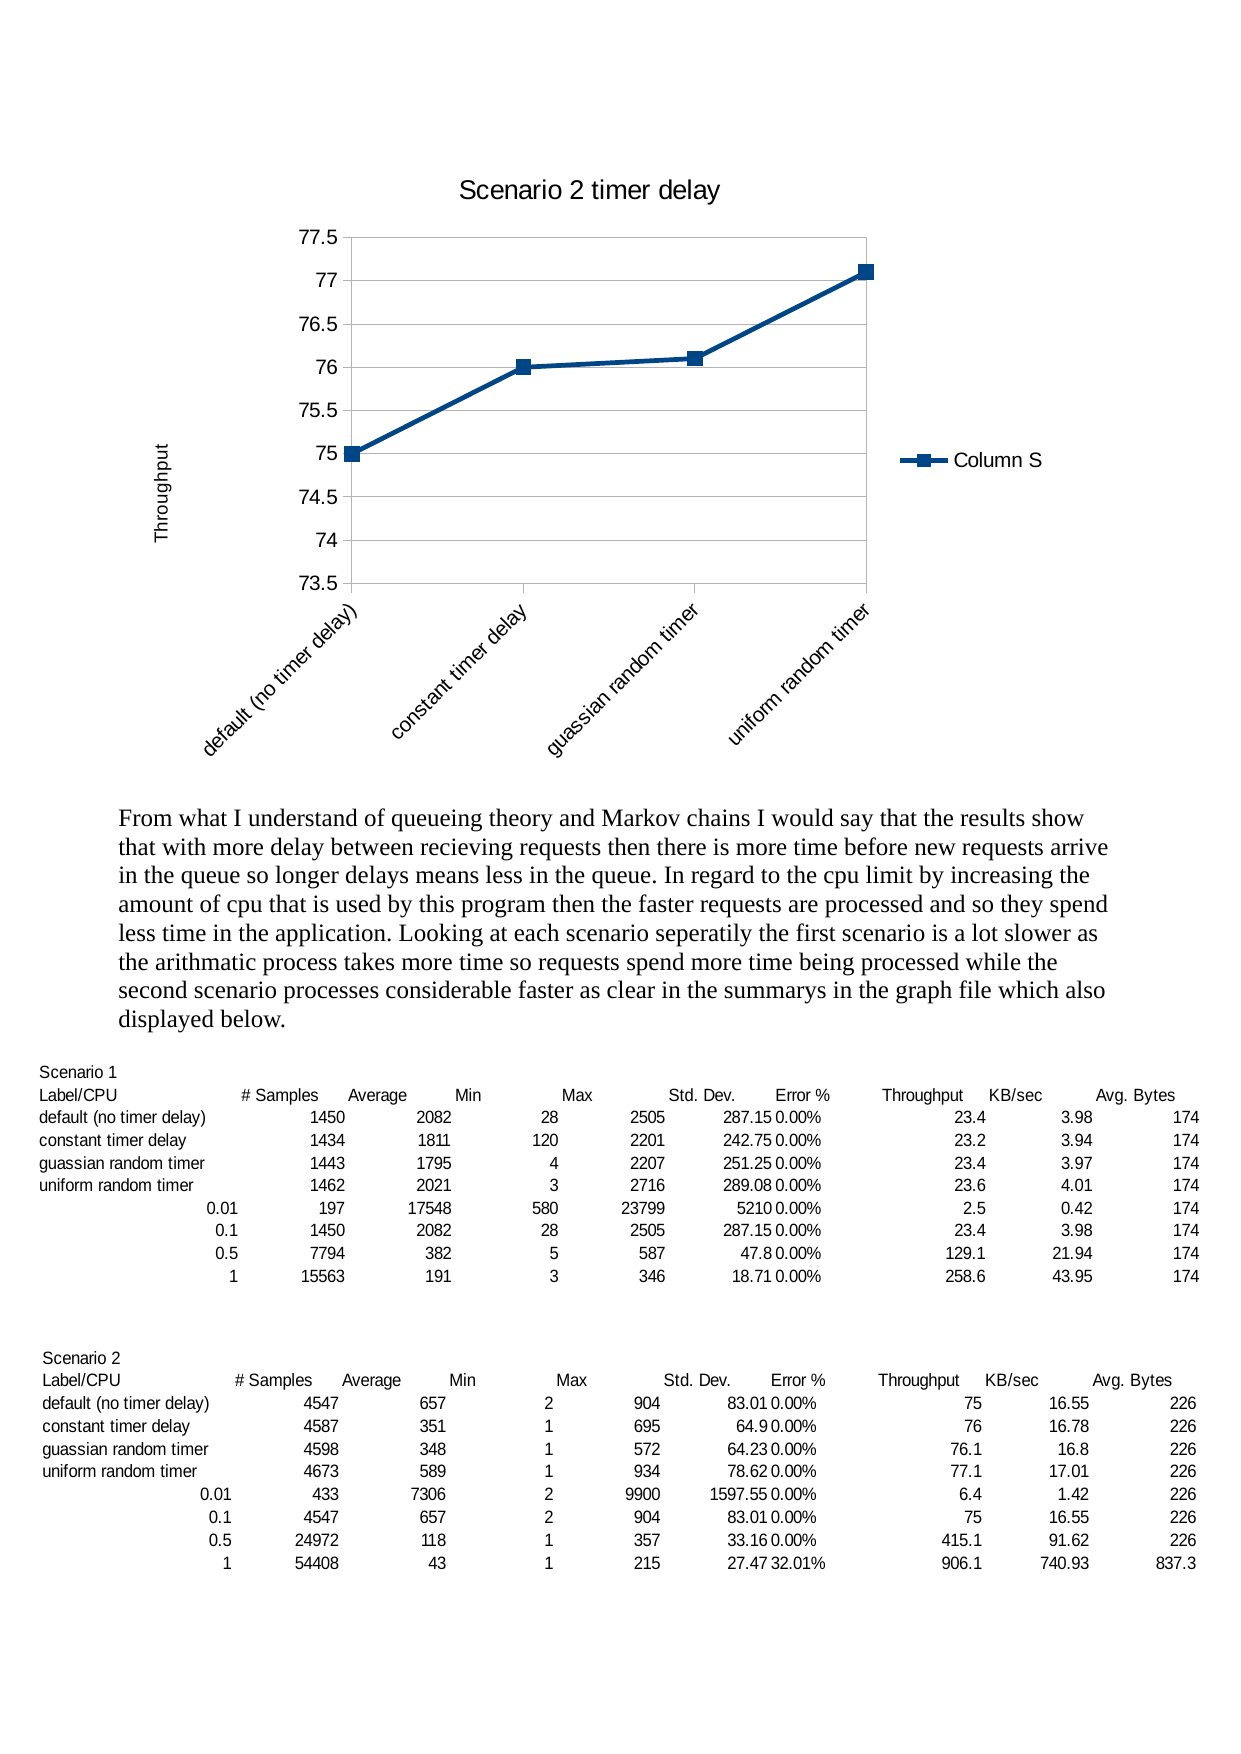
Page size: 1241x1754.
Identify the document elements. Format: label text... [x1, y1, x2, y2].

text From what I understand of queueing theory and Markov chains I would say that the results show that with more delay between recieving requests then there is more time before new requests arrive in the queue so longer delays means less in the queue. In regard to the cpu limit by increasing the amount of cpu that is used by this program then the faster requests are processed and so they spend less time in the application. Looking at each scenario seperatily the first scenario is a lot slower as the arithmatic process takes more time so requests spend more time being processed while the second scenario processes considerable faster as clear in the summarys in the graph file which also displayed below. [118, 803, 1122, 1033]
